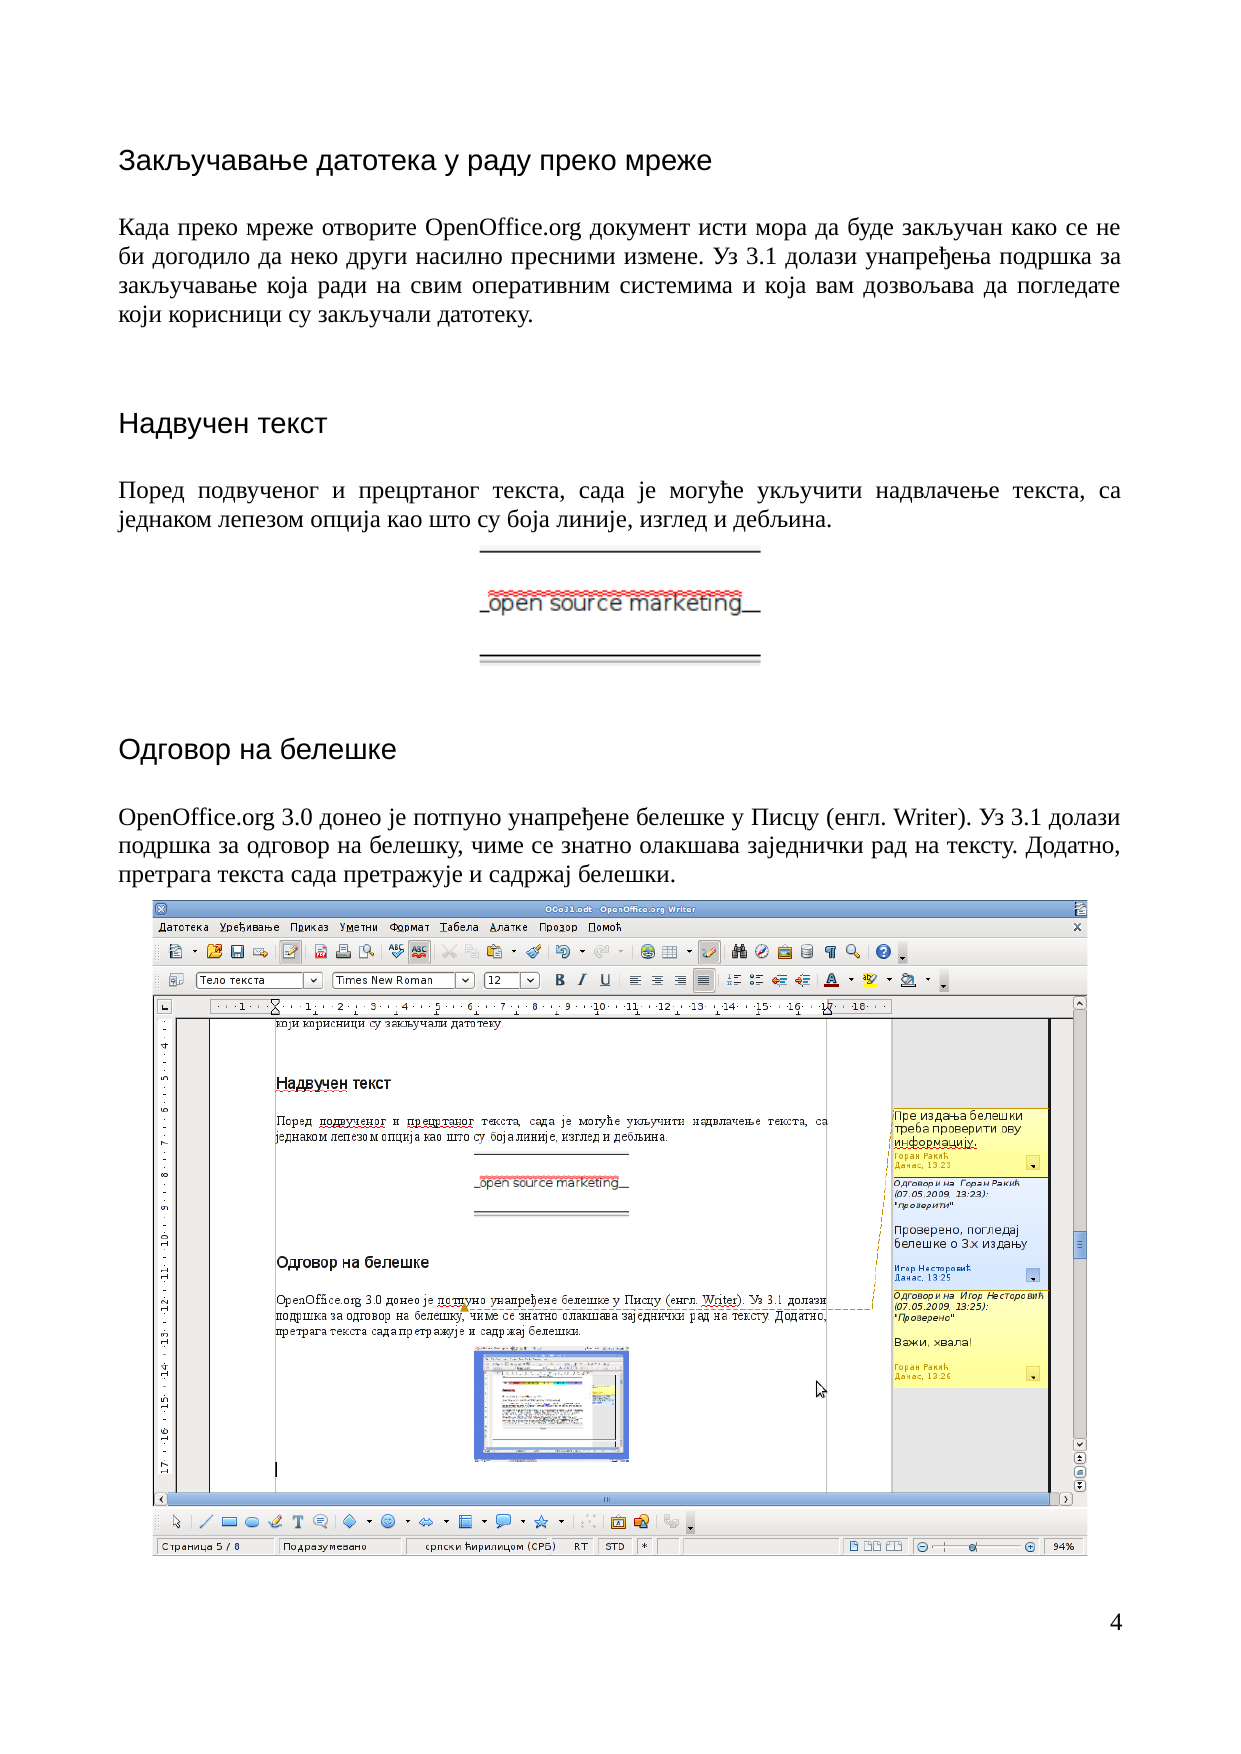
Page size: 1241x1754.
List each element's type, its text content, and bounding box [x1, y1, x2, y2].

text Поред подвученог и прецртаног текста, сада је могуће укључити надвлачење текста, са једнаком лепезом опција као што су боја линије, изглед и дебљина. [118, 476, 1122, 533]
text OpenOffice.org 3.0 донео је потпуно унапређене белешке у Писцу (енгл. Writer). Уз 3.1 долази подршка за одговор на белешку, чиме се знатно олакшава заједнички рад на тексту. Додатно, претрага текста сада претражује и садржај белешки. [118, 802, 1122, 888]
picture [152, 900, 1088, 1556]
picture [479, 545, 761, 666]
subtitle Закључавање датотека у раду преко мреже [118, 143, 1122, 176]
subtitle Надвучен текст [118, 406, 1122, 439]
text Када преко мреже отворите OpenOffice.org документ исти мора да буде закључан како се не би догодило да неко други насилно пресними измене. Уз 3.1 долази унапређења подршка за закључавање која ради на свим оперативним системима и која вам дозвољава да погледате који корисници су закључали датотеку. [118, 212, 1122, 327]
subtitle Одговор на белешке [118, 732, 1122, 766]
